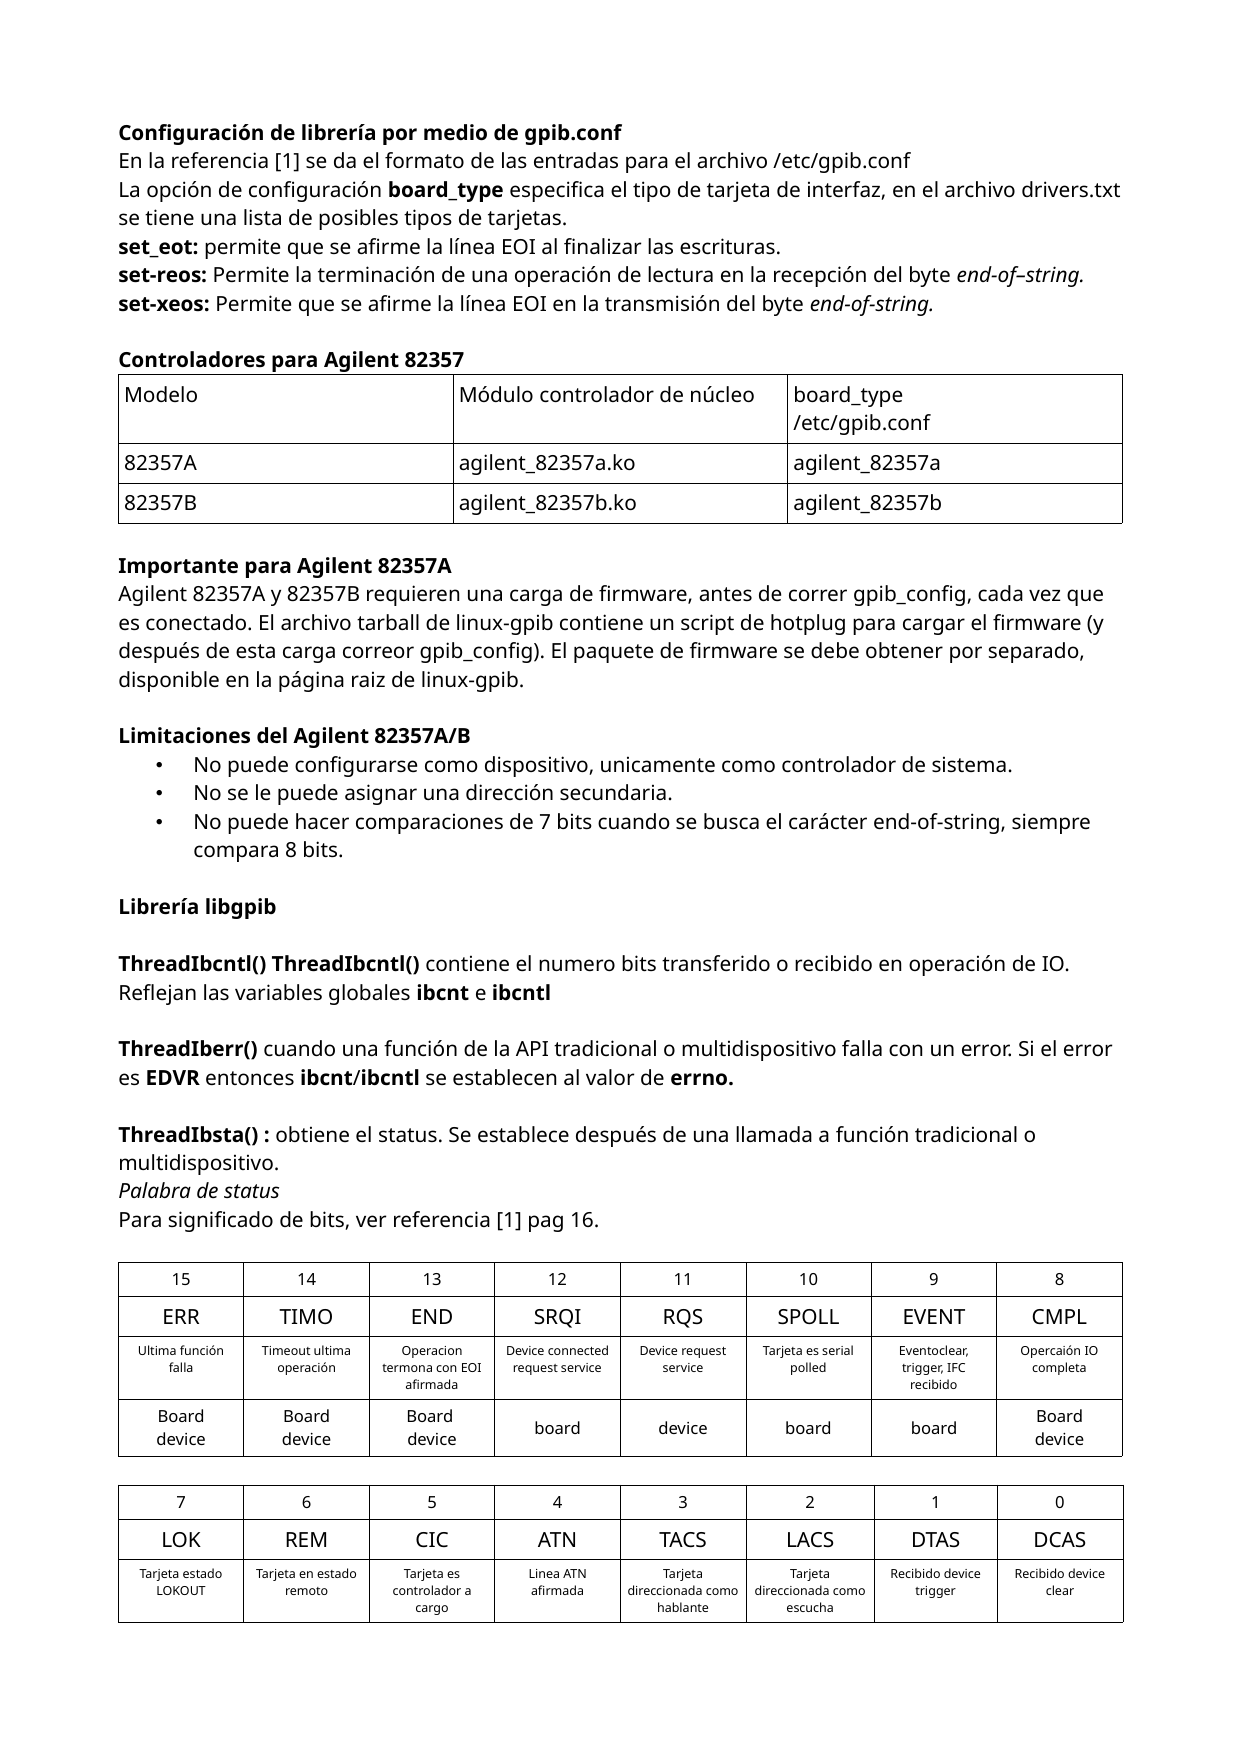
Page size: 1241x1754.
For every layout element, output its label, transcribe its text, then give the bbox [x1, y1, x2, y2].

table_header 14 [244, 1263, 369, 1296]
table_cell Opercaión IO completa [997, 1337, 1122, 1399]
table_header 9 [872, 1263, 996, 1296]
text Agilent 82357A y 82357B requieren una carga de firmware, antes de correr gpib_config, cada vez que es conectado. El archivo tarball de linux-gpib contiene un script de hotplug para cargar el firmware (y después de esta carga correor gpib_config). El paquete de firmware se debe obtener por separado, disponible en la página raiz de linux-gpib. [118, 579, 1122, 693]
table_cell board [495, 1400, 620, 1456]
text set-reos: Permite la terminación de una operación de lectura en la recepción del byte end-of–string. [118, 260, 1122, 289]
table_cell Ultima función falla [119, 1337, 243, 1399]
table_header 8 [997, 1263, 1122, 1296]
table_header 5 [370, 1486, 494, 1519]
list No puede hacer comparaciones de 7 bits cuando se busca el carácter end-of-string, siempre compara 8 bits. [156, 807, 1122, 864]
text Palabra de status [118, 1177, 1122, 1205]
table_cell 82357B [119, 484, 453, 522]
table_cell CMPL [997, 1297, 1122, 1336]
table_cell Board device [119, 1400, 243, 1456]
table_cell Tarjeta es serial polled [747, 1337, 871, 1399]
table_header 13 [370, 1263, 494, 1296]
table_cell agilent_82357a [788, 444, 1122, 482]
text Librería libgpib [118, 892, 1122, 921]
table_cell Device request service [621, 1337, 746, 1399]
table_cell agilent_82357b.ko [454, 484, 787, 522]
table_cell ATN [495, 1520, 620, 1559]
table_header 12 [495, 1263, 620, 1296]
table_cell Operacion termona con EOI afirmada [370, 1337, 494, 1399]
text ThreadIberr() cuando una función de la API tradicional o multidispositivo falla con un error. Si el error es EDVR entonces ibcnt/ibcntl se establecen al valor de errno. [118, 1034, 1122, 1091]
table_header Módulo controlador de núcleo [454, 375, 787, 442]
table_cell EVENT [872, 1297, 996, 1336]
table_header 2 [747, 1486, 874, 1519]
table_cell TACS [621, 1520, 746, 1559]
text Limitaciones del Agilent 82357A/B [118, 722, 1122, 750]
table_cell LACS [747, 1520, 874, 1559]
table_cell LOK [119, 1520, 243, 1559]
table_cell SPOLL [747, 1297, 871, 1336]
table_header 4 [495, 1486, 620, 1519]
text set-xeos: Permite que se afirme la línea EOI en la transmisión del byte end-of-string. [118, 289, 1122, 317]
table_cell Board device [997, 1400, 1122, 1456]
table_header 1 [875, 1486, 997, 1519]
table_cell Board device [370, 1400, 494, 1456]
text Configuración de librería por medio de gpib.conf [118, 118, 1122, 147]
text ThreadIbsta() : obtiene el status. Se establece después de una llamada a función tradicional o multidispositivo. [118, 1120, 1122, 1177]
table_cell Recibido device clear [998, 1560, 1123, 1622]
table_cell device [621, 1400, 746, 1456]
table_header 3 [621, 1486, 746, 1519]
table_cell Device connected request service [495, 1337, 620, 1399]
table_cell agilent_82357b [788, 484, 1122, 522]
text En la referencia [1] se da el formato de las entradas para el archivo /etc/gpib.conf [118, 147, 1122, 175]
table_header 11 [621, 1263, 746, 1296]
table_header 0 [998, 1486, 1123, 1519]
table_cell Board device [244, 1400, 369, 1456]
table_header Modelo [119, 375, 453, 442]
table_header 10 [747, 1263, 871, 1296]
table_cell Recibido device trigger [875, 1560, 997, 1622]
table_header 6 [244, 1486, 369, 1519]
table_cell board [747, 1400, 871, 1456]
table_cell 82357A [119, 444, 453, 482]
table_cell END [370, 1297, 494, 1336]
list No se le puede asignar una dirección secundaria. [156, 778, 1122, 807]
table_cell SRQI [495, 1297, 620, 1336]
table_cell REM [244, 1520, 369, 1559]
table_cell Timeout ultima operación [244, 1337, 369, 1399]
table_cell DCAS [998, 1520, 1123, 1559]
table_header 15 [119, 1263, 243, 1296]
text set_eot: permite que se afirme la línea EOI al finalizar las escrituras. [118, 232, 1122, 260]
table_cell agilent_82357a.ko [454, 444, 787, 482]
table_cell ERR [119, 1297, 243, 1336]
table_cell Tarjeta en estado remoto [244, 1560, 369, 1622]
text Para significado de bits, ver referencia [1] pag 16. [118, 1205, 1122, 1233]
table_cell CIC [370, 1520, 494, 1559]
table_cell Tarjeta direccionada como hablante [621, 1560, 746, 1622]
text Importante para Agilent 82357A [118, 551, 1122, 579]
text ThreadIbcntl() ThreadIbcntl() contiene el numero bits transferido o recibido en operación de IO. Reflejan las variables globales ibcnt e ibcntl [118, 949, 1122, 1006]
table_cell board [872, 1400, 996, 1456]
list No puede configurarse como dispositivo, unicamente como controlador de sistema. [156, 750, 1122, 778]
table_cell TIMO [244, 1297, 369, 1336]
text Controladores para Agilent 82357 [118, 346, 1122, 374]
table_cell DTAS [875, 1520, 997, 1559]
table_cell RQS [621, 1297, 746, 1336]
text La opción de configuración board_type especifica el tipo de tarjeta de interfaz, en el archivo drivers.txt se tiene una lista de posibles tipos de tarjetas. [118, 175, 1122, 232]
table_header board_type /etc/gpib.conf [788, 375, 1122, 442]
table_cell Tarjeta estado LOKOUT [119, 1560, 243, 1622]
table_cell Eventoclear, trigger, IFC recibido [872, 1337, 996, 1399]
table_cell Tarjeta es controlador a cargo [370, 1560, 494, 1622]
table_cell Linea ATN afirmada [495, 1560, 620, 1622]
table_header 7 [119, 1486, 243, 1519]
table_cell Tarjeta direccionada como escucha [747, 1560, 874, 1622]
